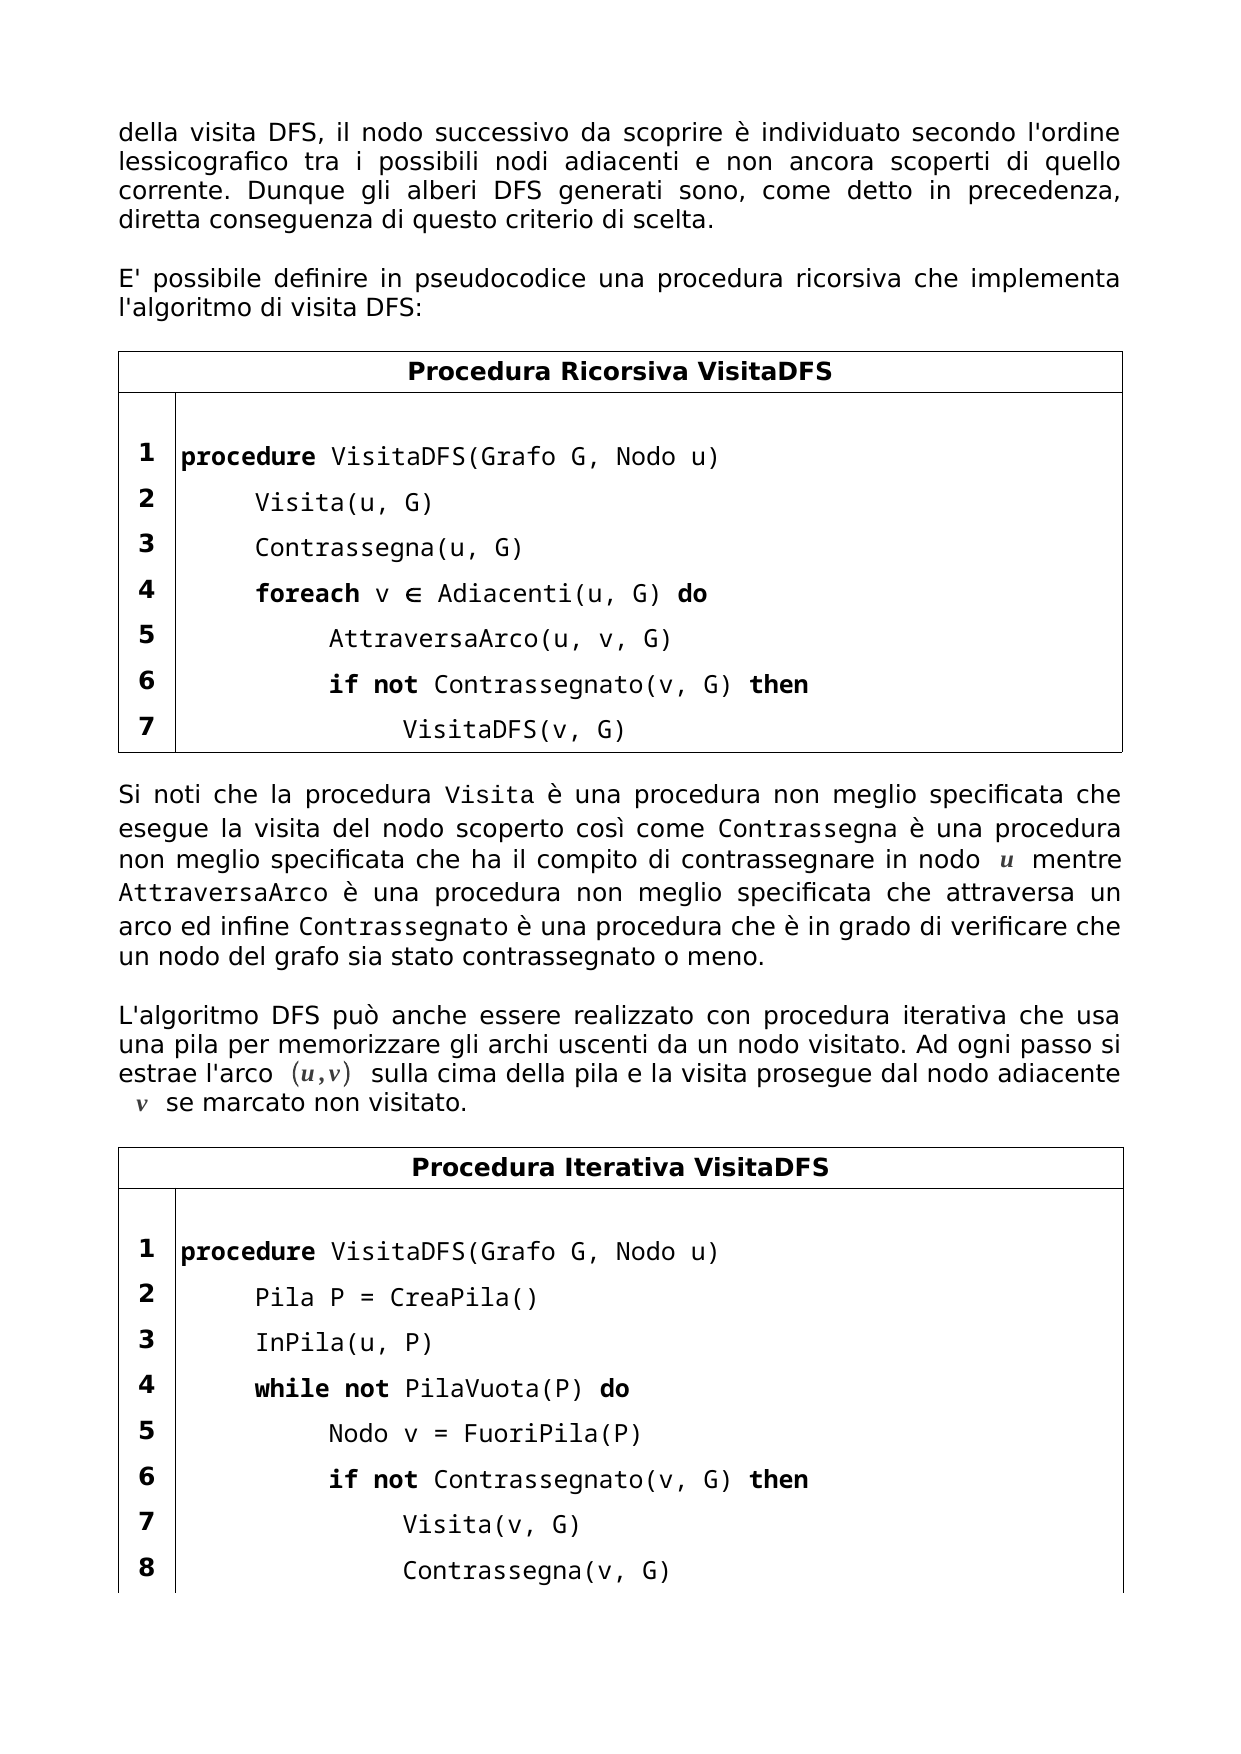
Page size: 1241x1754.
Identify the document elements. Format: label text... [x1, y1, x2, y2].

table_cell 7 [119, 706, 175, 752]
table_cell procedure VisitaDFS(Grafo G, Nodo u) [176, 433, 1122, 478]
table_cell Visita(v, G) [176, 1501, 1123, 1547]
table_cell 8 [119, 1547, 175, 1592]
text Si noti che la procedura Visita è una procedura non meglio specificata che esegue la visita del nodo scoperto così come Contrassegna è una procedura non meglio specificata che ha il compito di contrassegnare in nodomentre AttraversaArco è una procedura non meglio specificata che attraversa un arco ed infine Contrassegnato è una procedura che è in grado di verificare che un nodo del grafo sia stato contrassegnato o meno. [118, 780, 1122, 972]
table_cell [119, 1189, 175, 1228]
table_cell 6 [119, 1456, 175, 1501]
table_cell [176, 393, 1122, 433]
table_cell 5 [119, 1410, 175, 1456]
table_cell 5 [119, 615, 175, 661]
table_cell VisitaDFS(v, G) [176, 706, 1122, 752]
text L'algoritmo DFS può anche essere realizzato con procedura iterativa che usa una pila per memorizzare gli archi uscenti da un nodo visitato. Ad ogni passo si estrae l'arcosulla cima della pila e la visita prosegue dal nodo adiacente se marcato non visitato. [118, 1001, 1122, 1118]
table_cell procedure VisitaDFS(Grafo G, Nodo u) [176, 1228, 1123, 1274]
table_header Procedura Iterativa VisitaDFS [119, 1148, 1123, 1188]
table_cell 6 [119, 661, 175, 706]
table_cell Nodo v = FuoriPila(P) [176, 1410, 1123, 1456]
table_cell [176, 1189, 1123, 1228]
table_cell 3 [119, 1319, 175, 1365]
table_cell 4 [119, 1365, 175, 1410]
table_cell AttraversaArco(u, v, G) [176, 615, 1122, 661]
table_cell if not Contrassegnato(v, G) then [176, 661, 1122, 706]
table_cell 2 [119, 479, 175, 524]
table_cell Contrassegna(v, G) [176, 1547, 1123, 1592]
table_cell while not PilaVuota(P) do [176, 1365, 1123, 1410]
table_cell Pila P = CreaPila() [176, 1274, 1123, 1319]
table_cell 7 [119, 1501, 175, 1547]
table_cell [119, 393, 175, 433]
text E' possibile definire in pseudocodice una procedura ricorsiva che implementa l'algoritmo di visita DFS: [118, 264, 1122, 322]
table_cell 4 [119, 570, 175, 615]
table_cell InPila(u, P) [176, 1319, 1123, 1365]
table_cell 2 [119, 1274, 175, 1319]
table_cell if not Contrassegnato(v, G) then [176, 1456, 1123, 1501]
table_cell 1 [119, 1228, 175, 1274]
table_header Procedura Ricorsiva VisitaDFS [119, 352, 1122, 392]
table_cell Visita(u, G) [176, 479, 1122, 524]
table_cell 3 [119, 524, 175, 569]
table_cell Contrassegna(u, G) [176, 524, 1122, 569]
table_cell 1 [119, 433, 175, 478]
text della visita DFS, il nodo successivo da scoprire è individuato secondo l'ordine lessicografico tra i possibili nodi adiacenti e non ancora scoperti di quello corrente. Dunque gli alberi DFS generati sono, come detto in precedenza, diretta conseguenza di questo criterio di scelta. [118, 118, 1122, 235]
table_cell foreach v Î Adiacenti(u, G) do [176, 570, 1122, 615]
